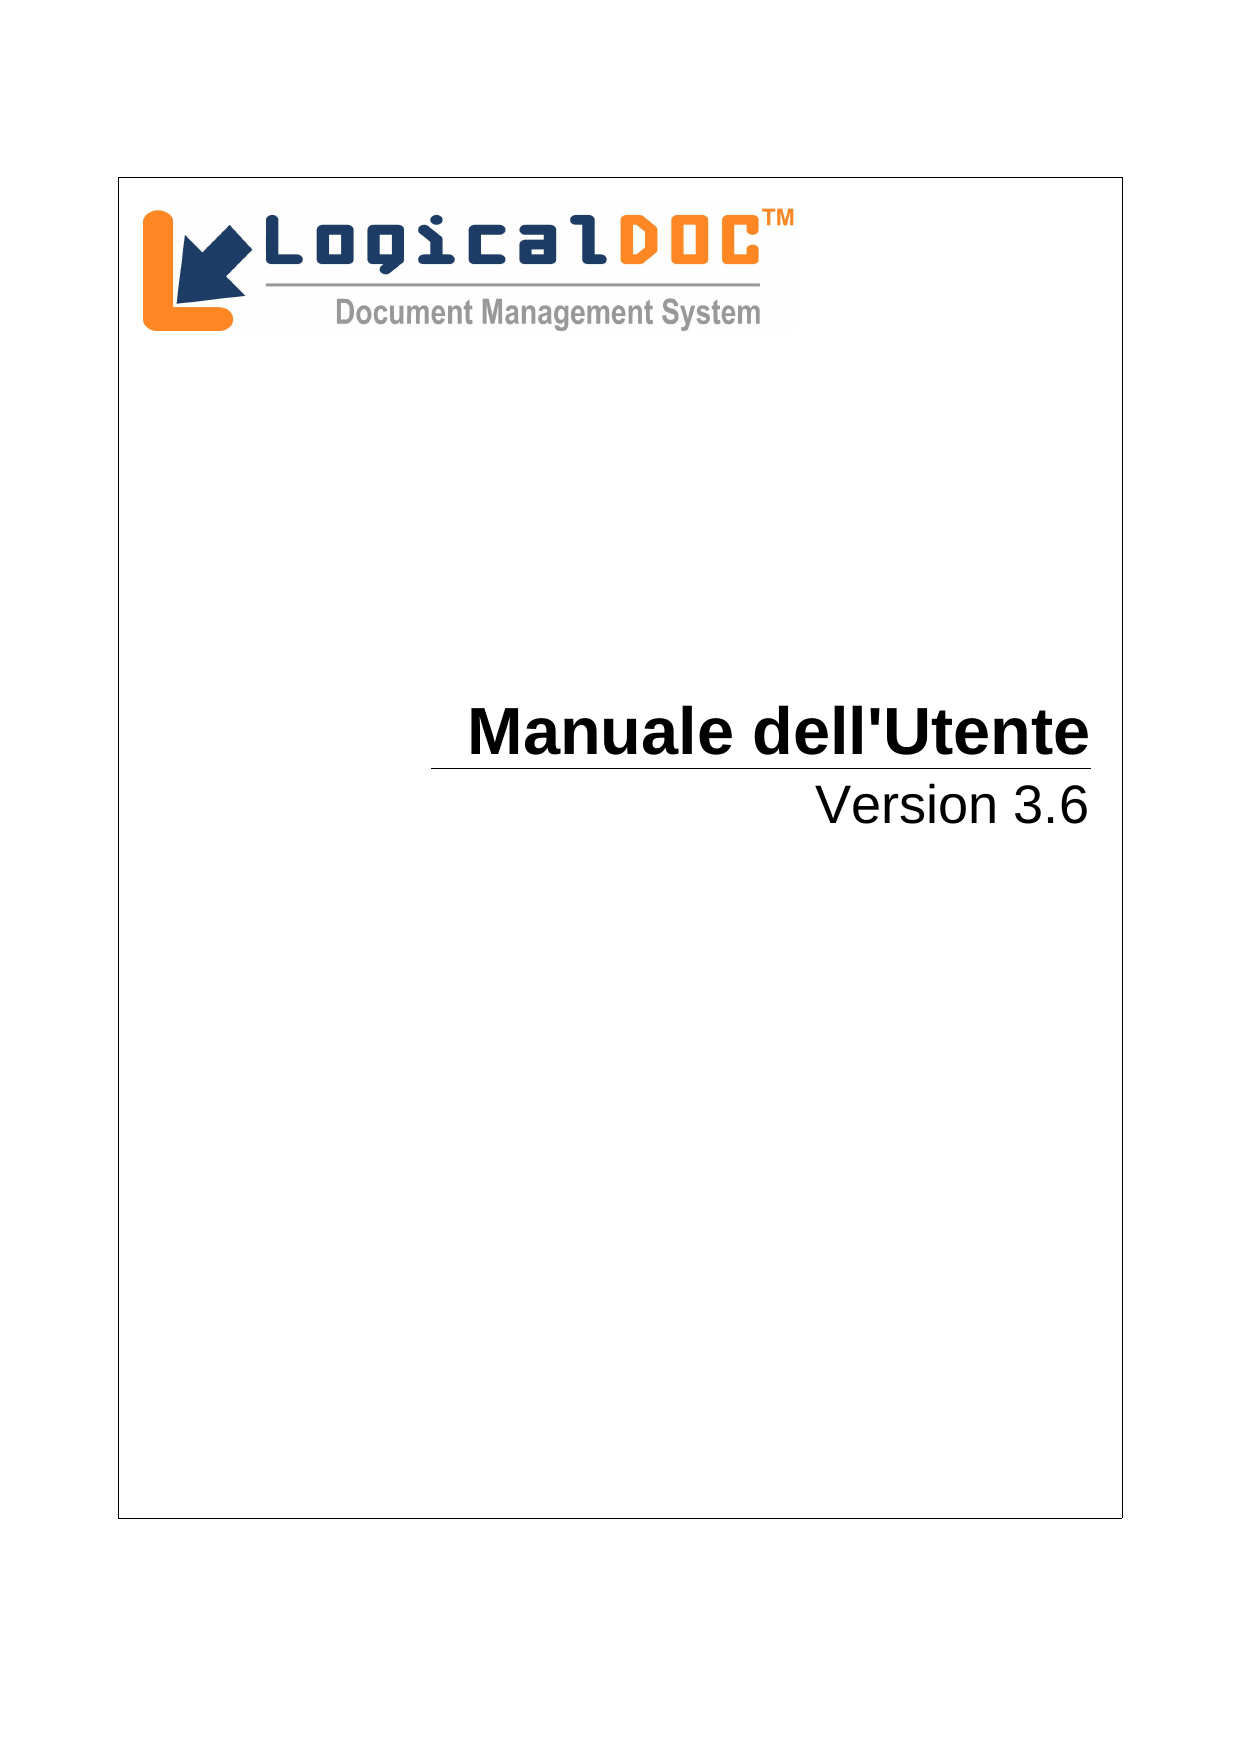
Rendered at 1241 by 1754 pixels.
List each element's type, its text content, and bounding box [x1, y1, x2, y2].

text Version 3.6 [122, 774, 1089, 835]
picture [143, 202, 797, 331]
title Manuale dell'Utente [431, 694, 1091, 768]
